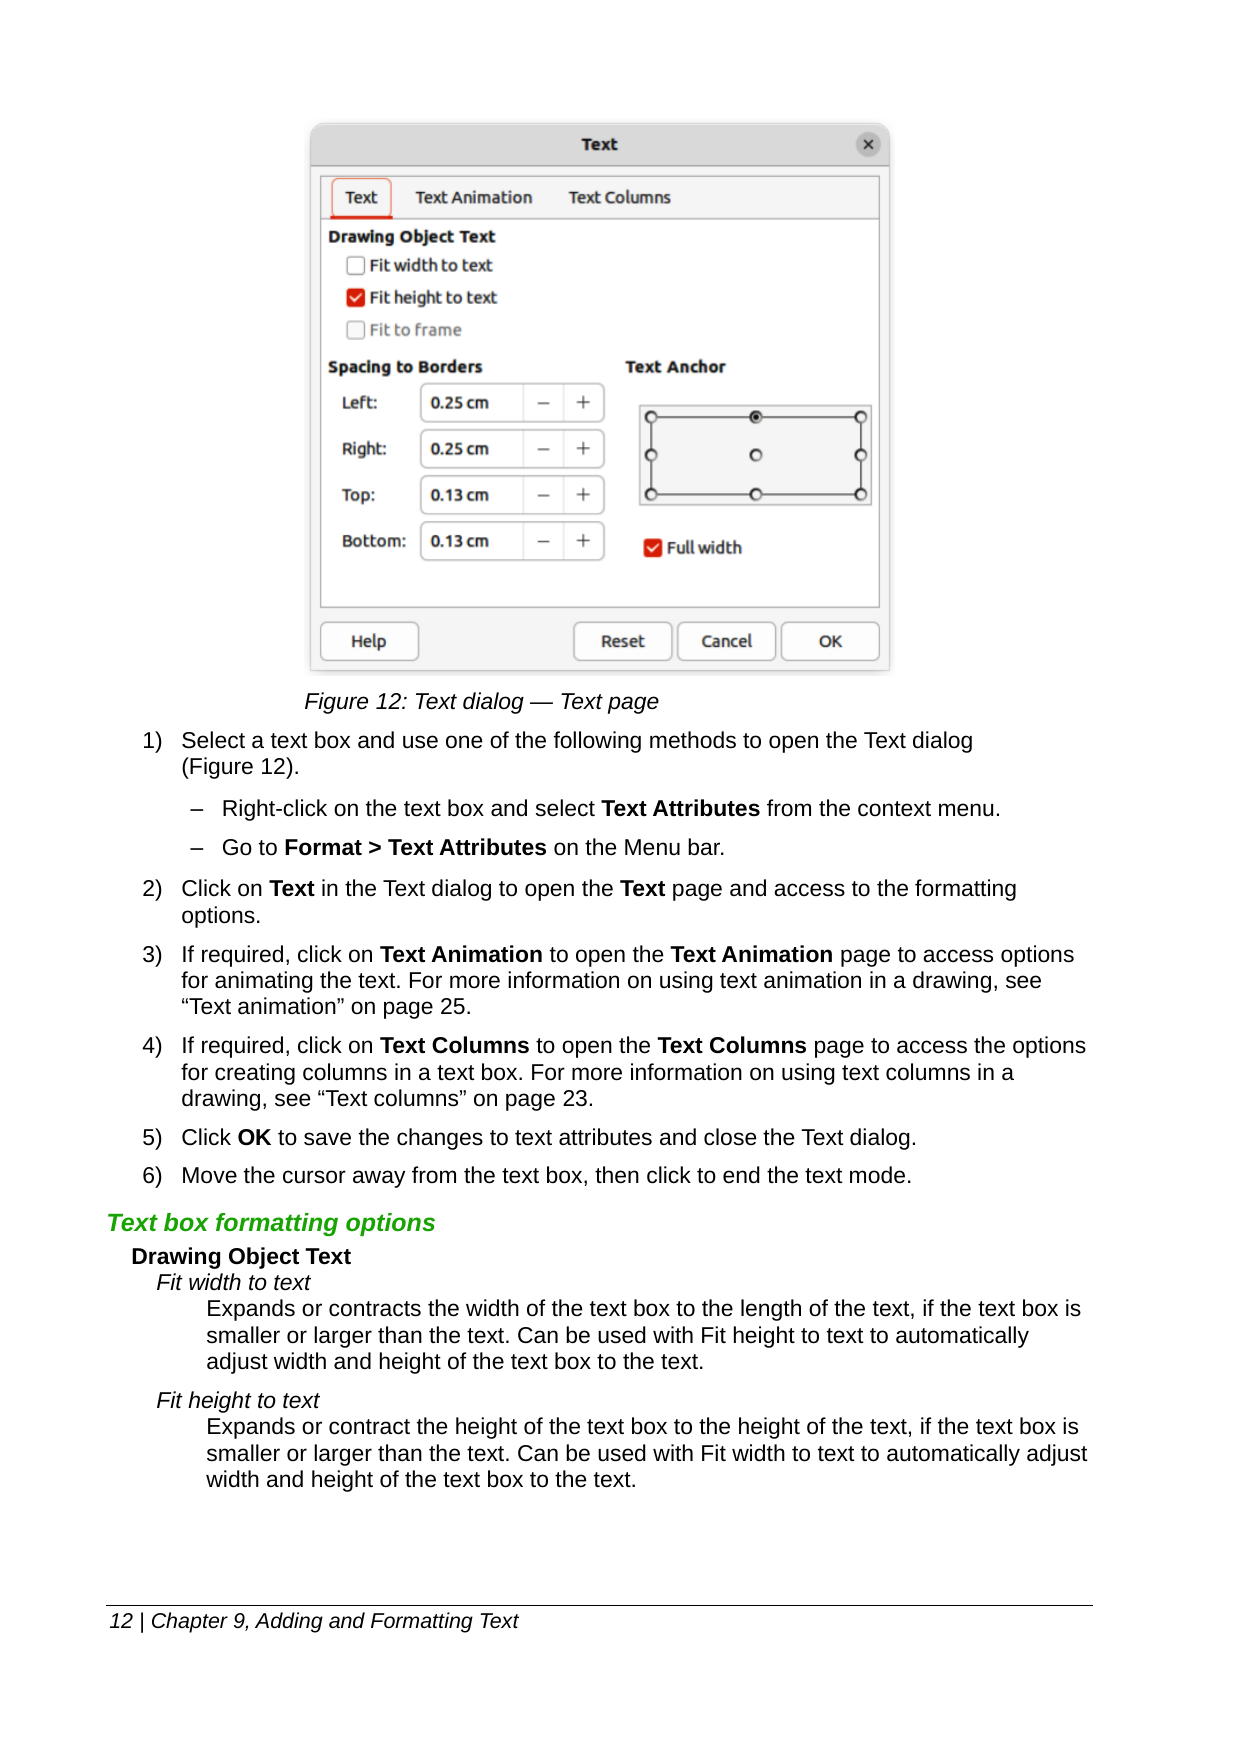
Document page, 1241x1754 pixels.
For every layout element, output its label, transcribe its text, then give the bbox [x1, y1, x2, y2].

list If required, click on Text Animation to open the Text Animation page to access options for animating the text. For more information on using text animation in a drawing, see “Text animation” on page 25. [162, 941, 1093, 1019]
list Move the cursor away from the text box, then click to end the text mode. [162, 1162, 1093, 1189]
text Figure 12: Text dialog — Text page [304, 688, 895, 714]
list Select a text box and use one of the following methods to open the Text dialog (Figure 12). [162, 727, 1093, 779]
list If required, click on Text Columns to open the Text Columns page to access the options for creating columns in a text box. For more information on using text columns in a drawing, see “Text columns” on page 23. [162, 1032, 1093, 1111]
list Right-click on the text box and select Text Attributes from the context menu. [187, 792, 1093, 821]
text Expands or contracts the width of the text box to the length of the text, if the text box is smaller or larger than the text. Can be used with Fit height to text to automatically adjust width and height of the text box to the text. [206, 1295, 1093, 1374]
text Fit height to text [156, 1387, 1093, 1413]
text Fit width to text [156, 1269, 1093, 1295]
text Expands or contract the height of the text box to the height of the text, if the text box is smaller or larger than the text. Can be used with Fit width to text to automatically adjust width and height of the text box to the text. [206, 1413, 1093, 1492]
subtitle Text box formatting options [106, 1208, 1093, 1236]
list Go to Format > Text Attributes on the Menu bar. [187, 831, 1093, 863]
text Drawing Object Text [131, 1243, 1093, 1269]
picture [304, 118, 895, 676]
list Click on Text in the Text dialog to open the Text page and access to the formatting options. [162, 875, 1093, 928]
list Click OK to save the changes to text attributes and close the Text dialog. [162, 1124, 1093, 1150]
